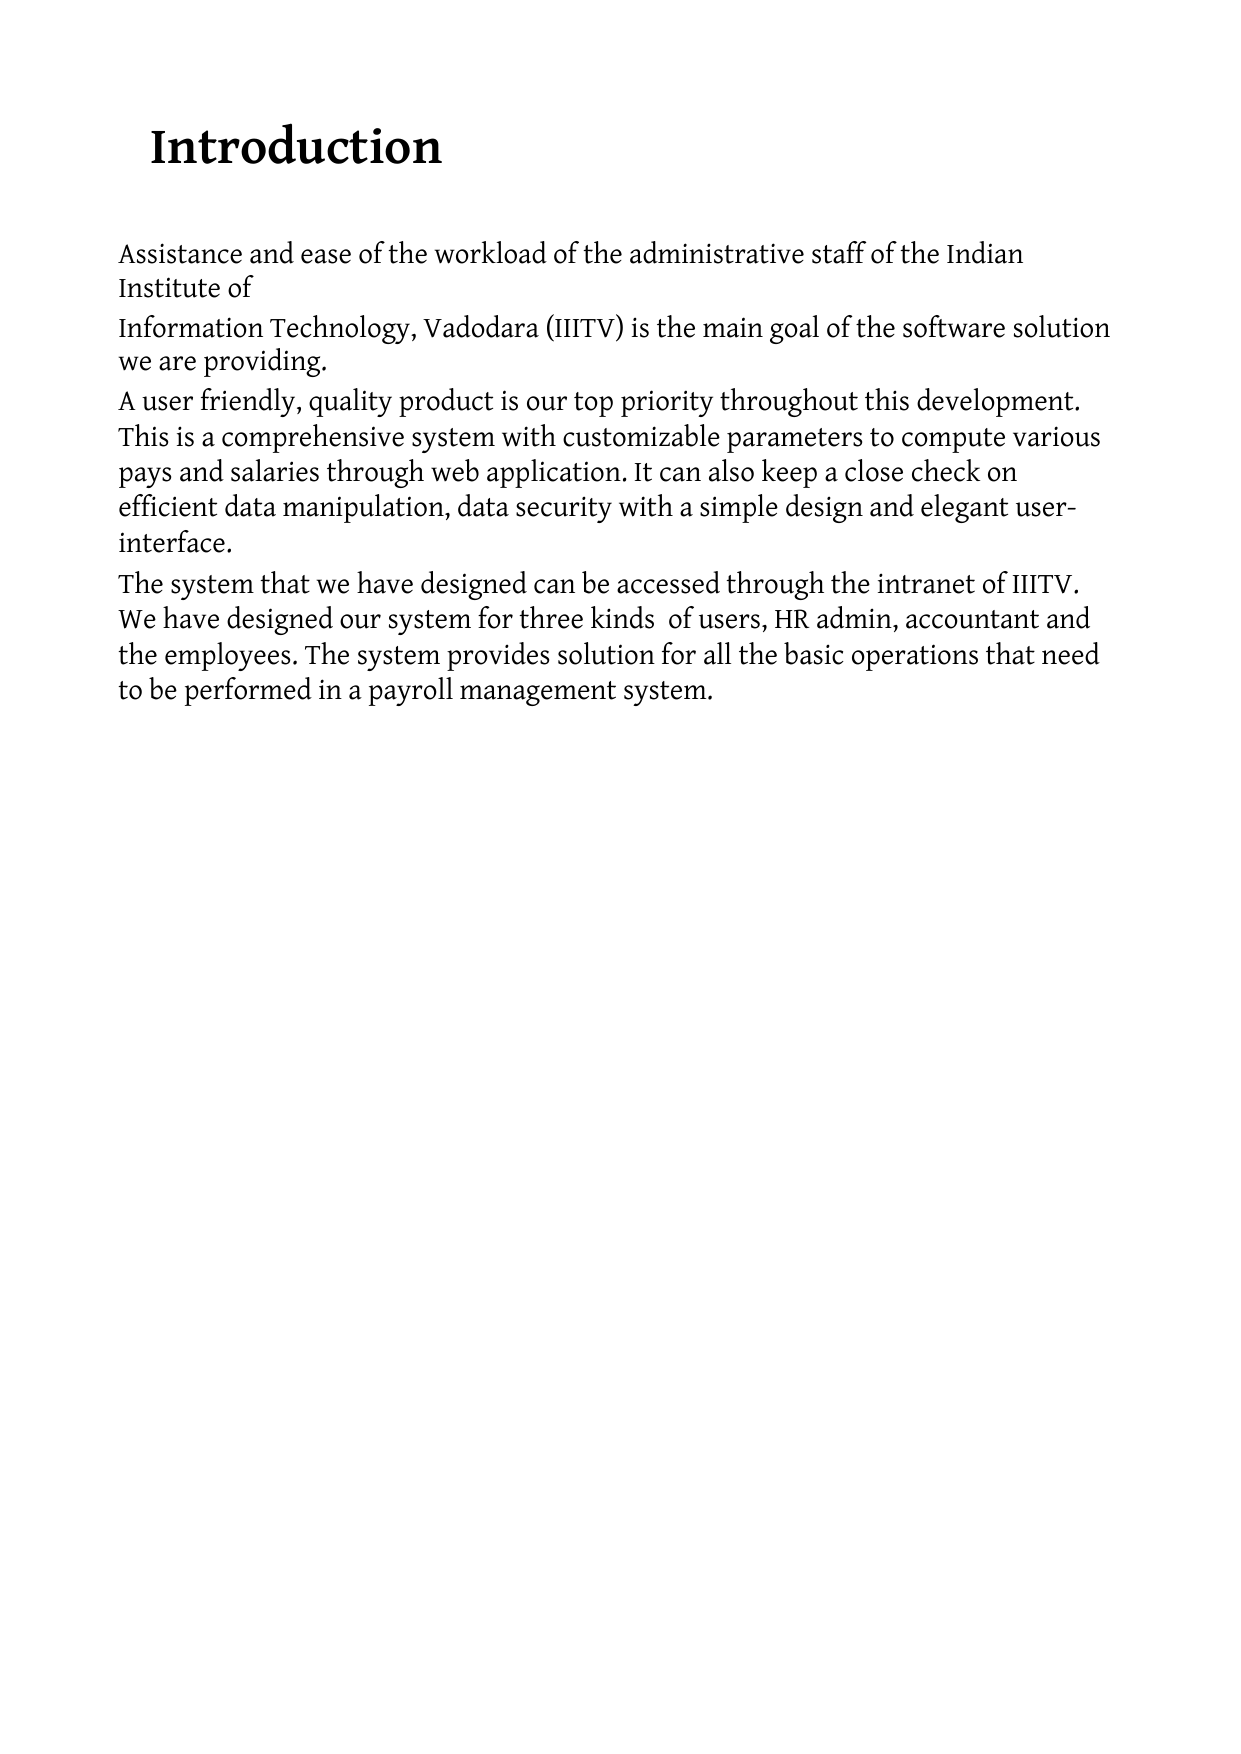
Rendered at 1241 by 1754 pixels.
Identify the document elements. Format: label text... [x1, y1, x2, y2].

list Information Technology, Vadodara (IIITV) is the main goal of the software solution we are providing. [118, 312, 1122, 379]
list Assistance and ease of the workload of the administrative staff of the Indian Institute of [118, 238, 1122, 306]
text Introduction [151, 118, 1122, 178]
list A user friendly, quality product is our top priority throughout this development. This is a comprehensive system with customizable parameters to compute various pays and salaries through web application. It can also keep a close check on efficient data manipulation, data security with a simple design and elegant user-interface. [118, 385, 1122, 560]
list The system that we have designed can be accessed through the intranet of IIITV. We have designed our system for three kinds of users, HR admin, accountant and the employees. The system provides solution for all the basic operations that need to be performed in a payroll management system. [118, 568, 1122, 708]
